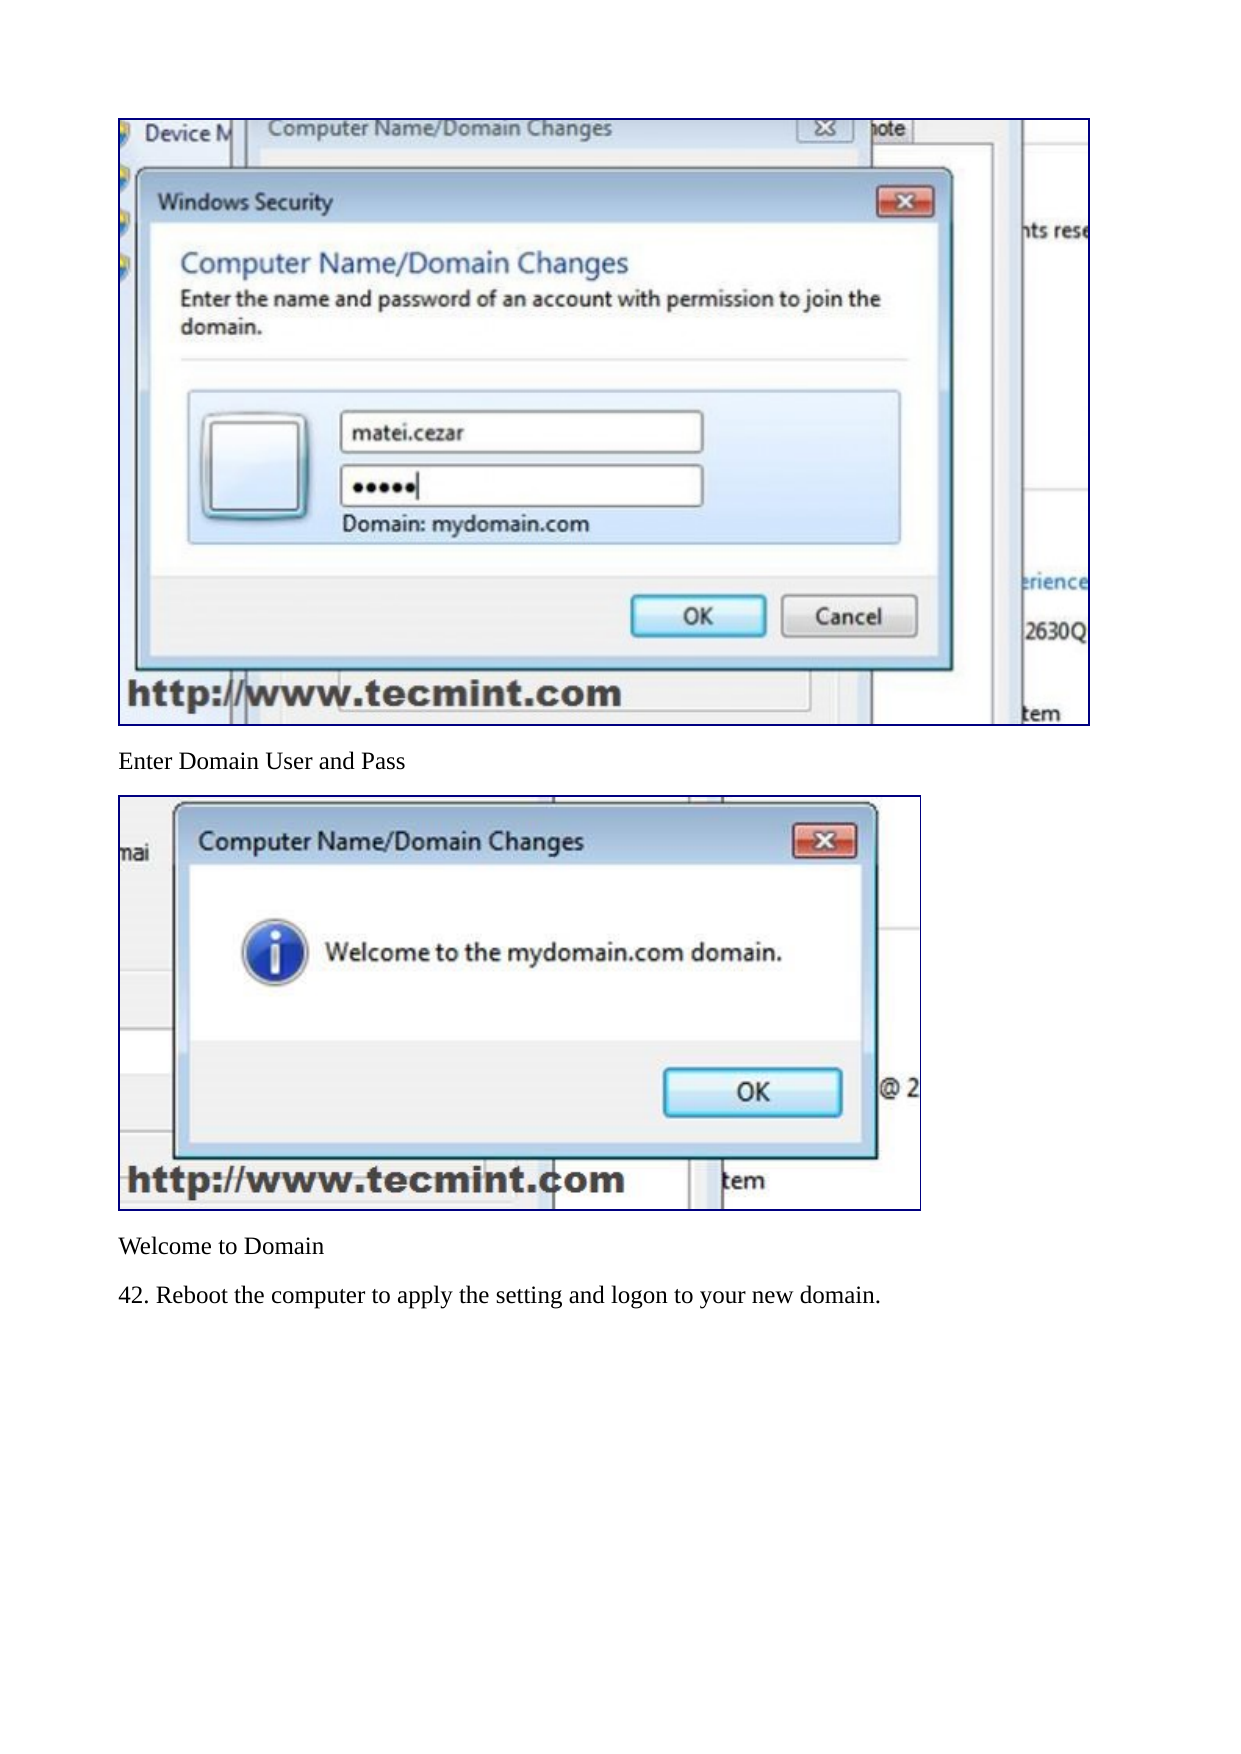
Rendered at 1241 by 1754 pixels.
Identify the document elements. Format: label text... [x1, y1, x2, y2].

text Enter Domain User and Pass [118, 746, 1122, 775]
picture [120, 797, 920, 1209]
text 42. Reboot the computer to apply the setting and logon to your new domain. [118, 1280, 1122, 1309]
picture [120, 120, 1088, 724]
text Welcome to Domain [118, 1231, 1122, 1260]
